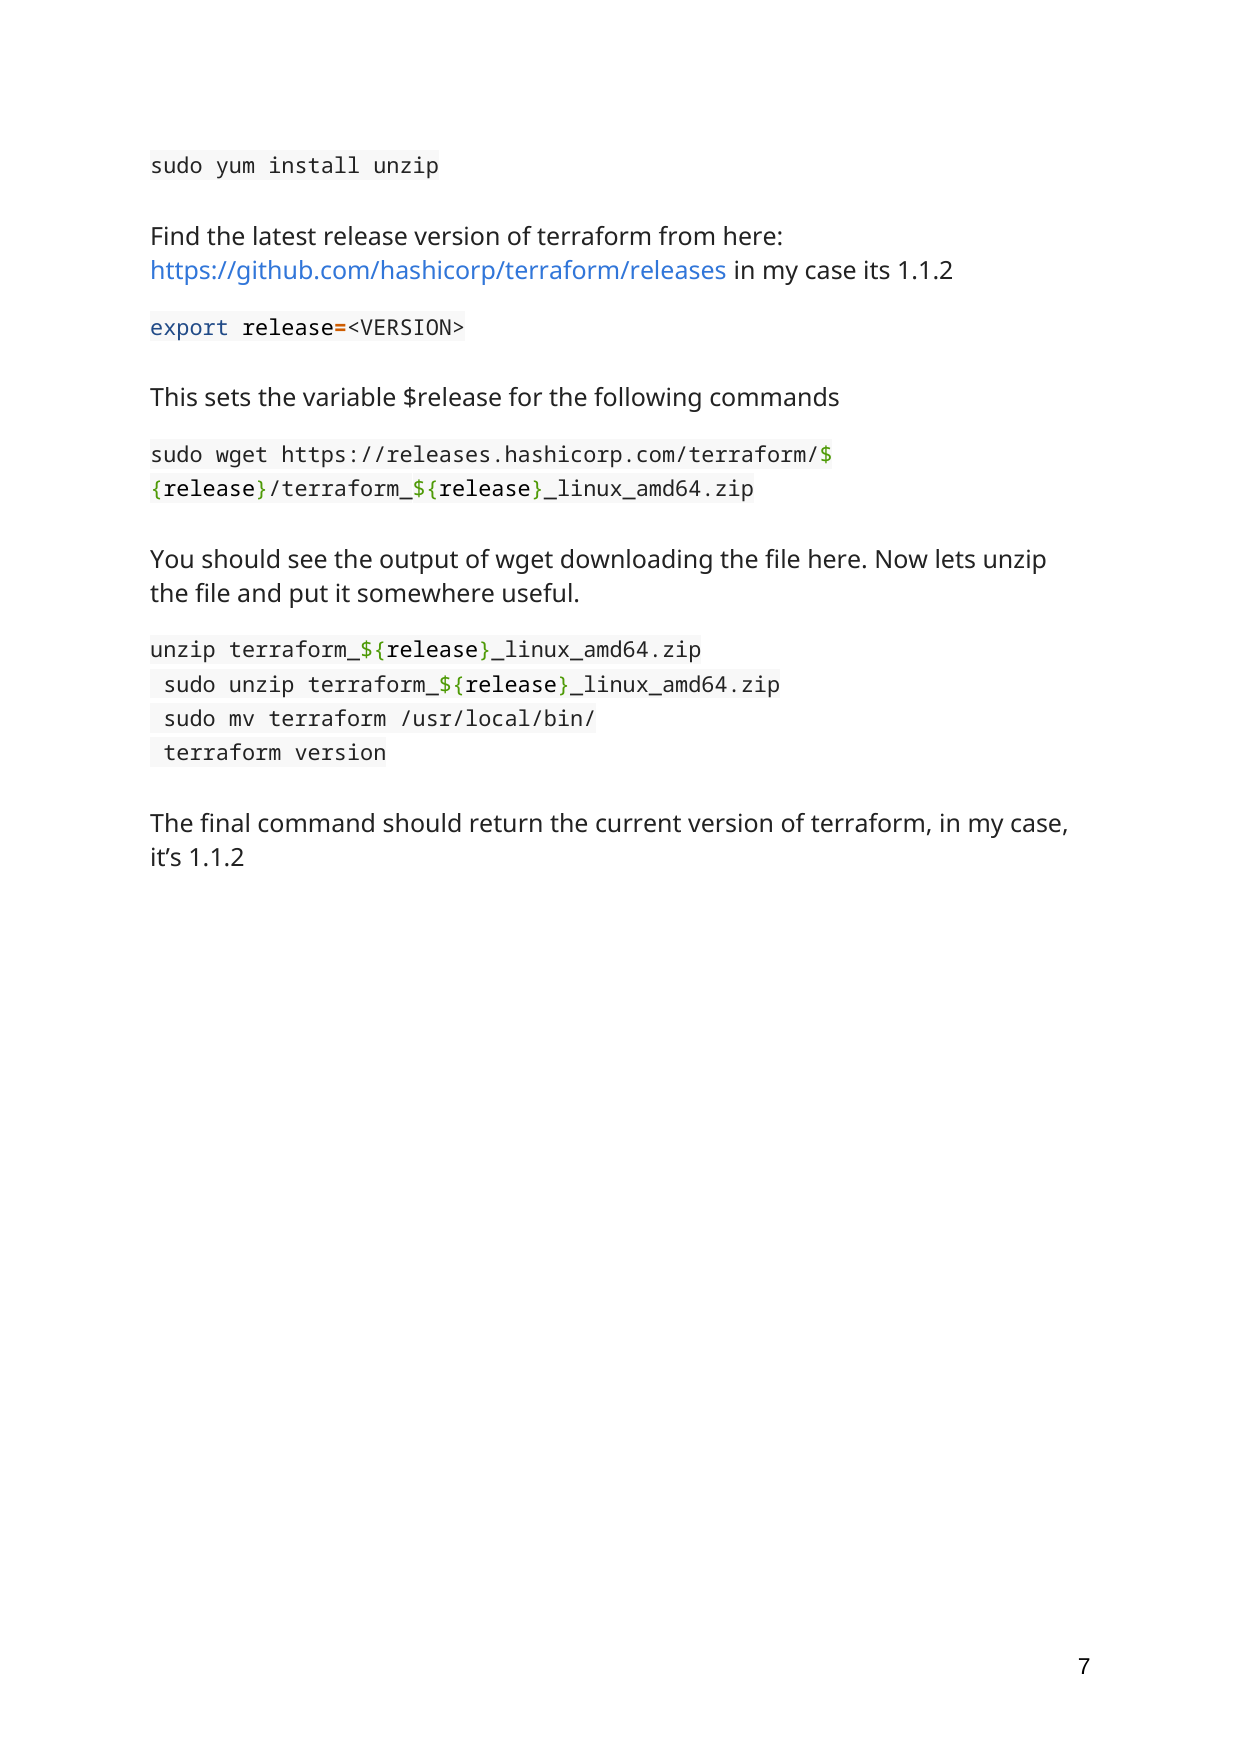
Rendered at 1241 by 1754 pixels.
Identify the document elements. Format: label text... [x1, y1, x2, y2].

text The final command should return the current version of terraform, in my case, it’s 1.1.2 [150, 805, 1090, 873]
text sudo unzip terraform_${release}_linux_amd64.zip [150, 669, 1090, 698]
text export release=<VERSION> [150, 311, 1090, 341]
text sudo mv terraform /usr/local/bin/ [150, 703, 1090, 733]
text sudo wget https://releases.hashicorp.com/terraform/${release}/terraform_${release}_linux_amd64.zip [150, 439, 1090, 503]
text sudo yum install unzip [150, 150, 1090, 180]
text unzip terraform_${release}_linux_amd64.zip [150, 634, 1090, 664]
text terraform version [150, 737, 1090, 767]
text You should see the output of wget downloading the file here. Now lets unzip the file and put it somewhere useful. [150, 541, 1090, 609]
text Find the latest release version of terraform from here: https://github.com/hashicorp/terraform/releases in my case its 1.1.2 [150, 218, 1090, 286]
text This sets the variable $release for the following commands [150, 380, 1090, 414]
